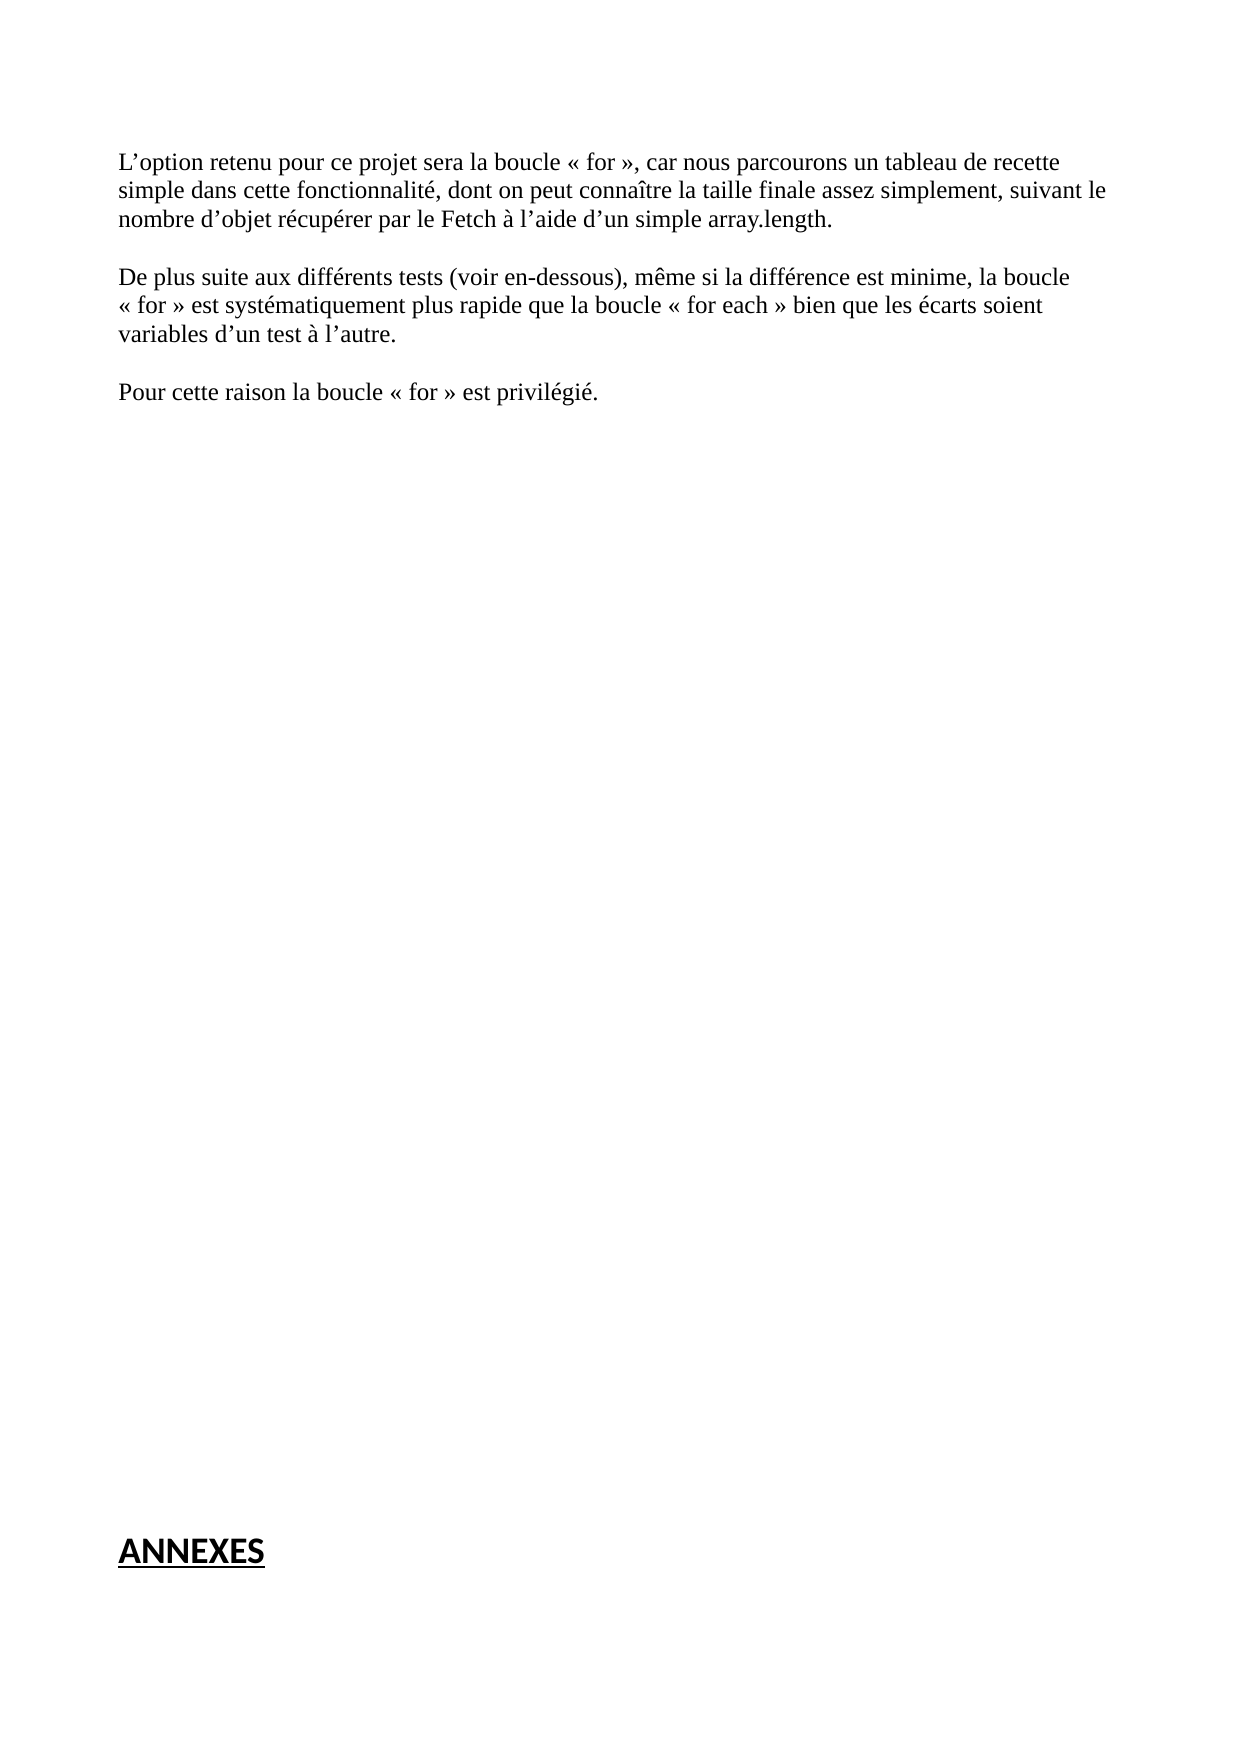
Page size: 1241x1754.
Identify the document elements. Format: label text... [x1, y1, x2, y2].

text ANNEXES [118, 1527, 1122, 1573]
table_header L’option retenu pour ce projet sera la boucle « for », car nous parcourons un tableau de recette simple dans cette fonctionnalité, dont on peut connaître la taille finale assez simplement, suivant le nombre d’objet récupérer par le Fetch à l’aide d’un simple array.length. De plus suite aux différents tests (voir en-dessous), même si la différence est minime, la boucle « for » est systématiquement plus rapide que la boucle « for each » bien que les écarts soient variables d’un test à l’autre. Pour cette raison la boucle « for » est privilégié. [118, 118, 1122, 406]
